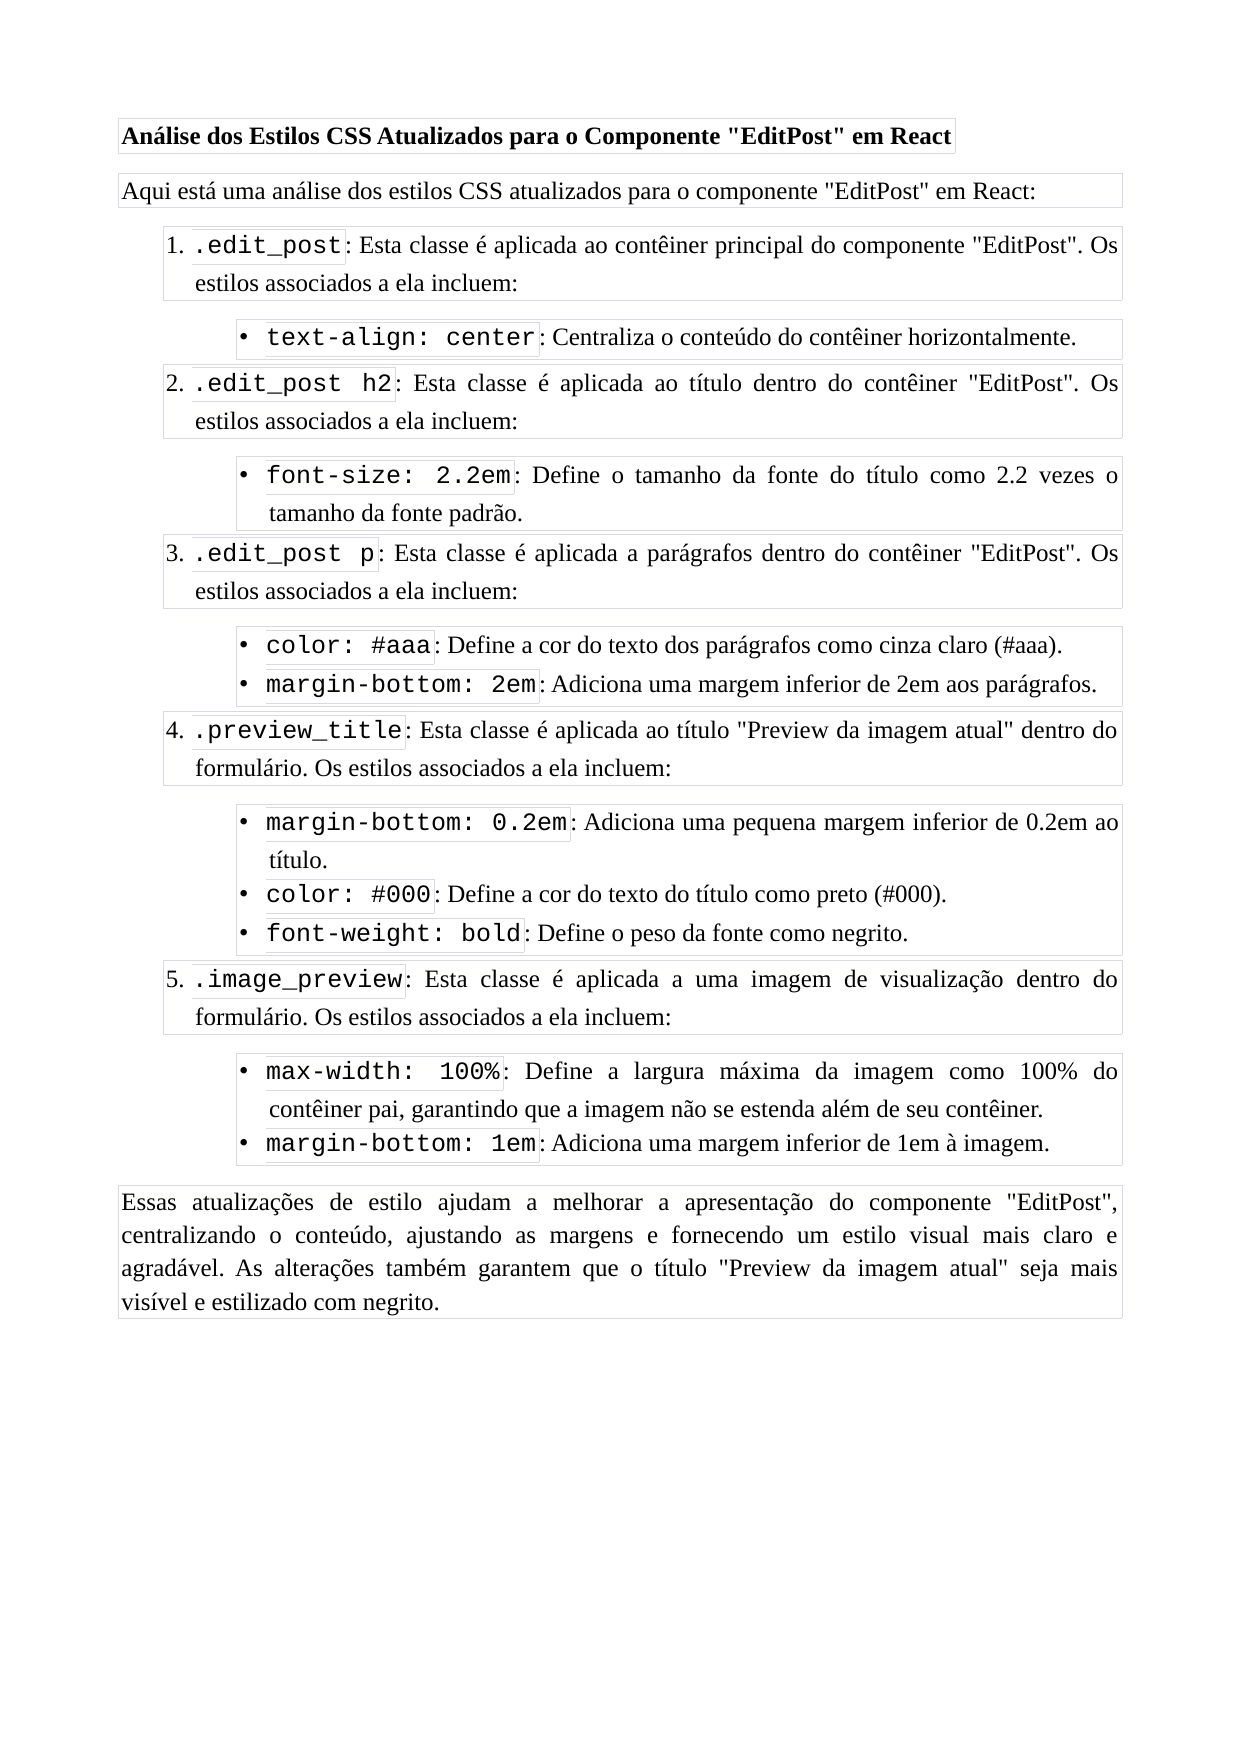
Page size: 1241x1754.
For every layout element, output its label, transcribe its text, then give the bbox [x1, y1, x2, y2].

list margin-bottom: 0.2em: Adiciona uma pequena margem inferior de 0.2em ao título. [237, 805, 1122, 874]
list text-align: center: Centraliza o conteúdo do contêiner horizontalmente. [237, 320, 1122, 359]
text [956, 118, 1122, 153]
list .preview_title: Esta classe é aplicada ao título "Preview da imagem atual" dentro do formulário. Os estilos associados a ela incluem: [164, 712, 1122, 785]
list color: #000: Define a cor do texto do título como preto (#000). [237, 875, 1122, 913]
list max-width: 100%: Define a largura máxima da imagem como 100% do contêiner pai, garantindo que a imagem não se estenda além de seu contêiner. [237, 1054, 1122, 1123]
list .edit_post h2: Esta classe é aplicada ao título dentro do contêiner "EditPost". Os estilos associados a ela incluem: [164, 365, 1122, 438]
list margin-bottom: 2em: Adiciona uma margem inferior de 2em aos parágrafos. [237, 666, 1122, 706]
list .image_preview: Esta classe é aplicada a uma imagem de visualização dentro do formulário. Os estilos associados a ela incluem: [164, 961, 1122, 1034]
list .edit_post p: Esta classe é aplicada a parágrafos dentro do contêiner "EditPost". Os estilos associados a ela incluem: [164, 535, 1122, 608]
list font-weight: bold: Define o peso da fonte como negrito. [237, 915, 1122, 955]
text Aqui está uma análise dos estilos CSS atualizados para o componente "EditPost" em React: [119, 174, 1122, 207]
list margin-bottom: 1em: Adiciona uma margem inferior de 1em à imagem. [237, 1124, 1122, 1165]
list font-size: 2.2em: Define o tamanho da fonte do título como 2.2 vezes o tamanho da fonte padrão. [237, 457, 1122, 530]
list color: #aaa: Define a cor do texto dos parágrafos como cinza claro (#aaa). [237, 627, 1122, 664]
text Análise dos Estilos CSS Atualizados para o Componente "EditPost" em React [119, 119, 955, 153]
text Essas atualizações de estilo ajudam a melhorar a apresentação do componente "EditPost", centralizando o conteúdo, ajustando as margens e fornecendo um estilo visual mais claro e agradável. As alterações também garantem que o título "Preview da imagem atual" seja mais visível e estilizado com negrito. [119, 1186, 1122, 1318]
list .edit_post: Esta classe é aplicada ao contêiner principal do componente "EditPost". Os estilos associados a ela incluem: [164, 227, 1122, 300]
